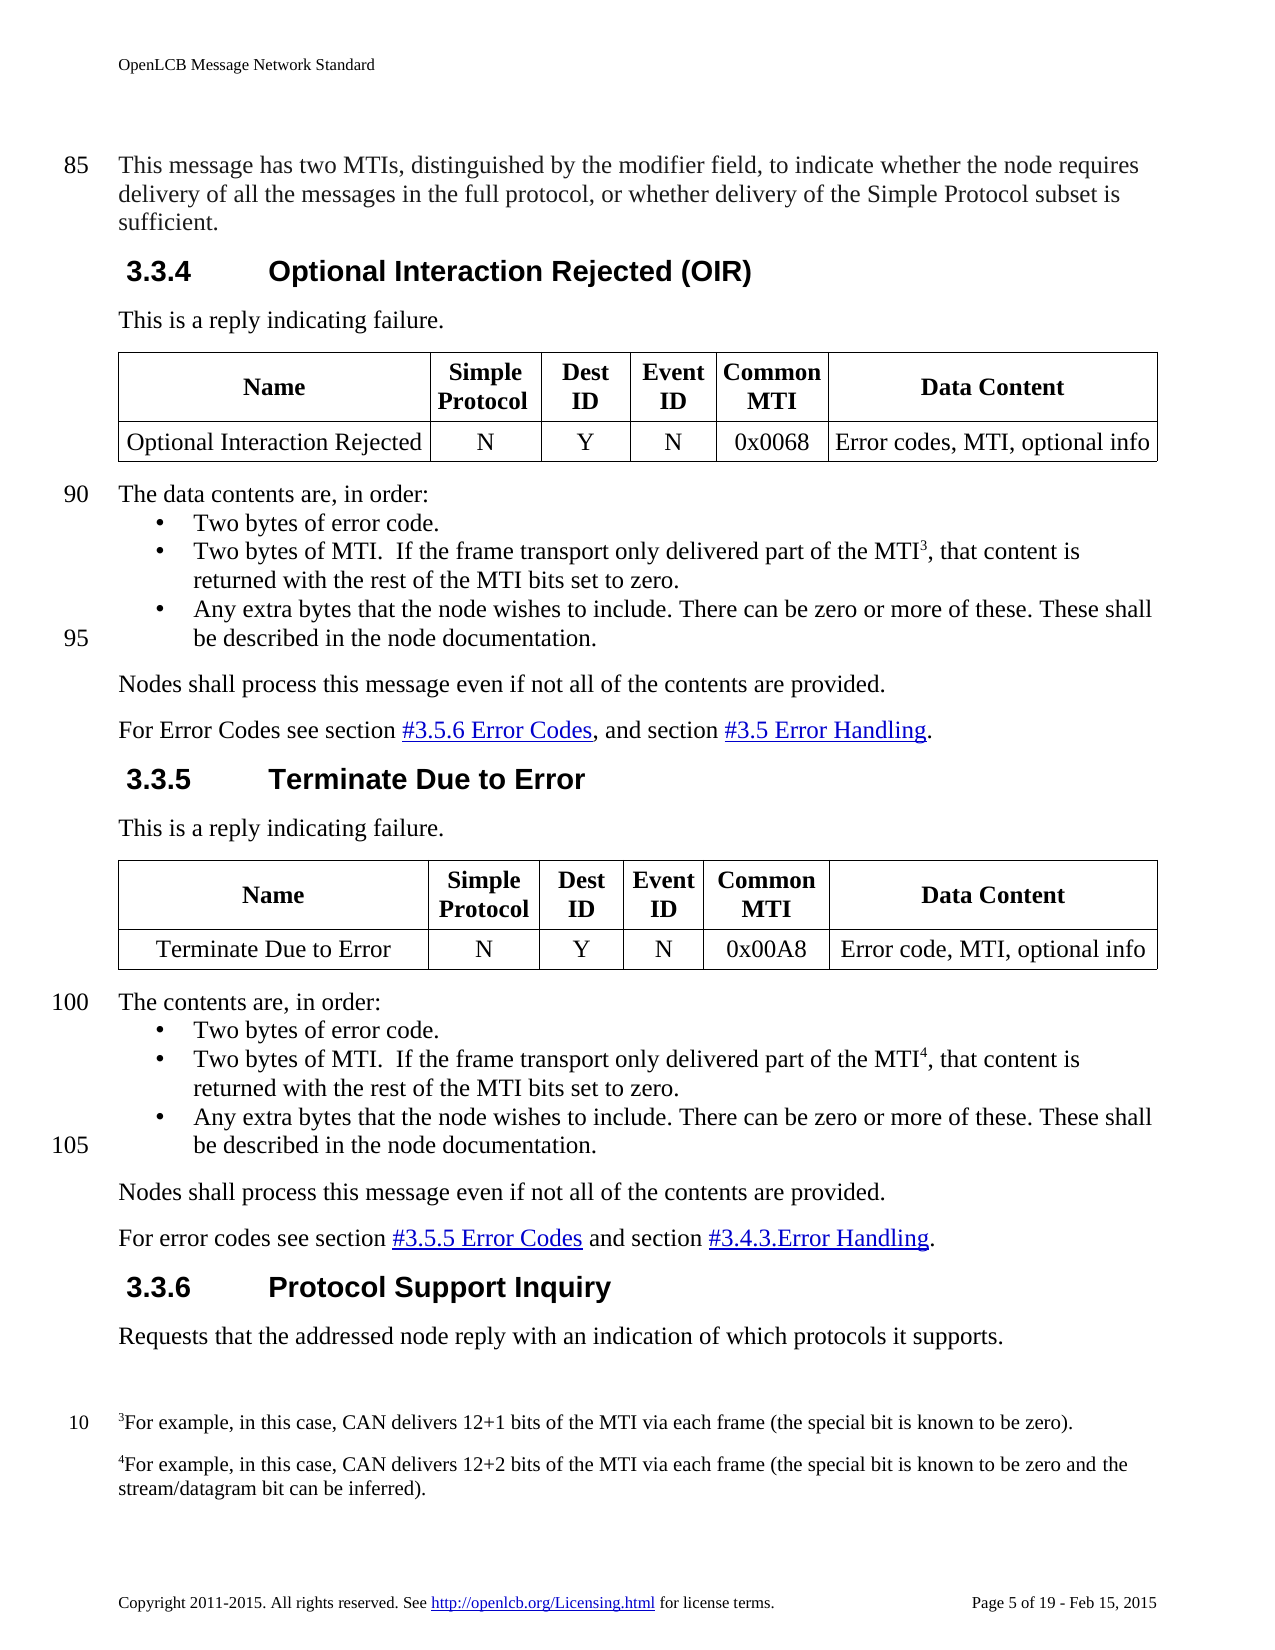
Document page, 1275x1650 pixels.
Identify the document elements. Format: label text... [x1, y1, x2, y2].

table_header Simple Protocol [429, 861, 539, 929]
subtitle Protocol Support Inquiry [118, 1270, 1157, 1303]
subtitle Optional Interaction Rejected (OIR) [118, 254, 1157, 287]
list Any extra bytes that the node wishes to include. There can be zero or more of these. These shall be described in the node documentation. [156, 1102, 1157, 1159]
table_cell Y [542, 422, 630, 461]
table_header CommonMTI [717, 353, 828, 421]
text The contents are, in order: [118, 987, 1157, 1016]
table_cell N [631, 422, 716, 461]
list Two bytes of error code. [156, 508, 1157, 536]
table_cell 0x0068 [717, 422, 828, 461]
list Two bytes of MTI. If the frame transport only delivered part of the MTI, that content is returned with the rest of the MTI bits set to zero. [156, 1044, 1157, 1102]
text Nodes shall process this message even if not all of the contents are provided. [118, 669, 1157, 698]
list Two bytes of error code. [156, 1016, 1157, 1044]
table_cell N [431, 422, 541, 461]
text This is a reply indicating failure. [118, 305, 1157, 334]
table_cell Optional Interaction Rejected [119, 422, 430, 461]
list Any extra bytes that the node wishes to include. There can be zero or more of these. These shall be described in the node documentation. [156, 594, 1157, 651]
table_header Data Content [830, 861, 1157, 929]
list Two bytes of MTI. If the frame transport only delivered part of the MTI, that content is returned with the rest of the MTI bits set to zero. [156, 536, 1157, 594]
table_cell Terminate Due to Error [119, 930, 428, 969]
text The data contents are, in order: [118, 479, 1157, 508]
table_header Simple Protocol [431, 353, 541, 421]
table_cell Error codes, MTI, optional info [829, 422, 1157, 461]
text For error codes see section #3.5.5 Error Codes and section #3.4.3.Error Handling. [118, 1223, 1157, 1252]
table_cell Error code, MTI, optional info [830, 930, 1157, 969]
table_cell 0x00A8 [704, 930, 829, 969]
table_cell Y [540, 930, 623, 969]
text Nodes shall process this message even if not all of the contents are provided. [118, 1177, 1157, 1206]
table_header Event ID [624, 861, 703, 929]
subtitle Terminate Due to Error [118, 762, 1157, 796]
table_header Name [119, 861, 428, 929]
table_cell N [624, 930, 703, 969]
text This message has two MTIs, distinguished by the modifier field, to indicate whether the node requires delivery of all the messages in the full protocol, or whether delivery of the Simple Protocol subset is sufficient. [118, 150, 1157, 236]
table_header Name [119, 353, 430, 421]
table_header Data Content [829, 353, 1157, 421]
table_header Event ID [631, 353, 716, 421]
text Requests that the addressed node reply with an indication of which protocols it supports. [118, 1321, 1157, 1350]
list For example, in this case, CAN delivers 12+1 bits of the MTI via each frame (the special bit is known to be zero). [118, 1410, 1157, 1434]
list For example, in this case, CAN delivers 12+2 bits of the MTI via each frame (the special bit is known to be zero and the stream/datagram bit can be inferred). [118, 1452, 1157, 1500]
text This is a reply indicating failure. [118, 813, 1157, 842]
table_header Common MTI [704, 861, 829, 929]
table_header Dest ID [542, 353, 630, 421]
table_header Dest ID [540, 861, 623, 929]
table_cell N [429, 930, 539, 969]
text For Error Codes see section #3.5.6 Error Codes, and section #3.5 Error Handling. [118, 716, 1157, 744]
